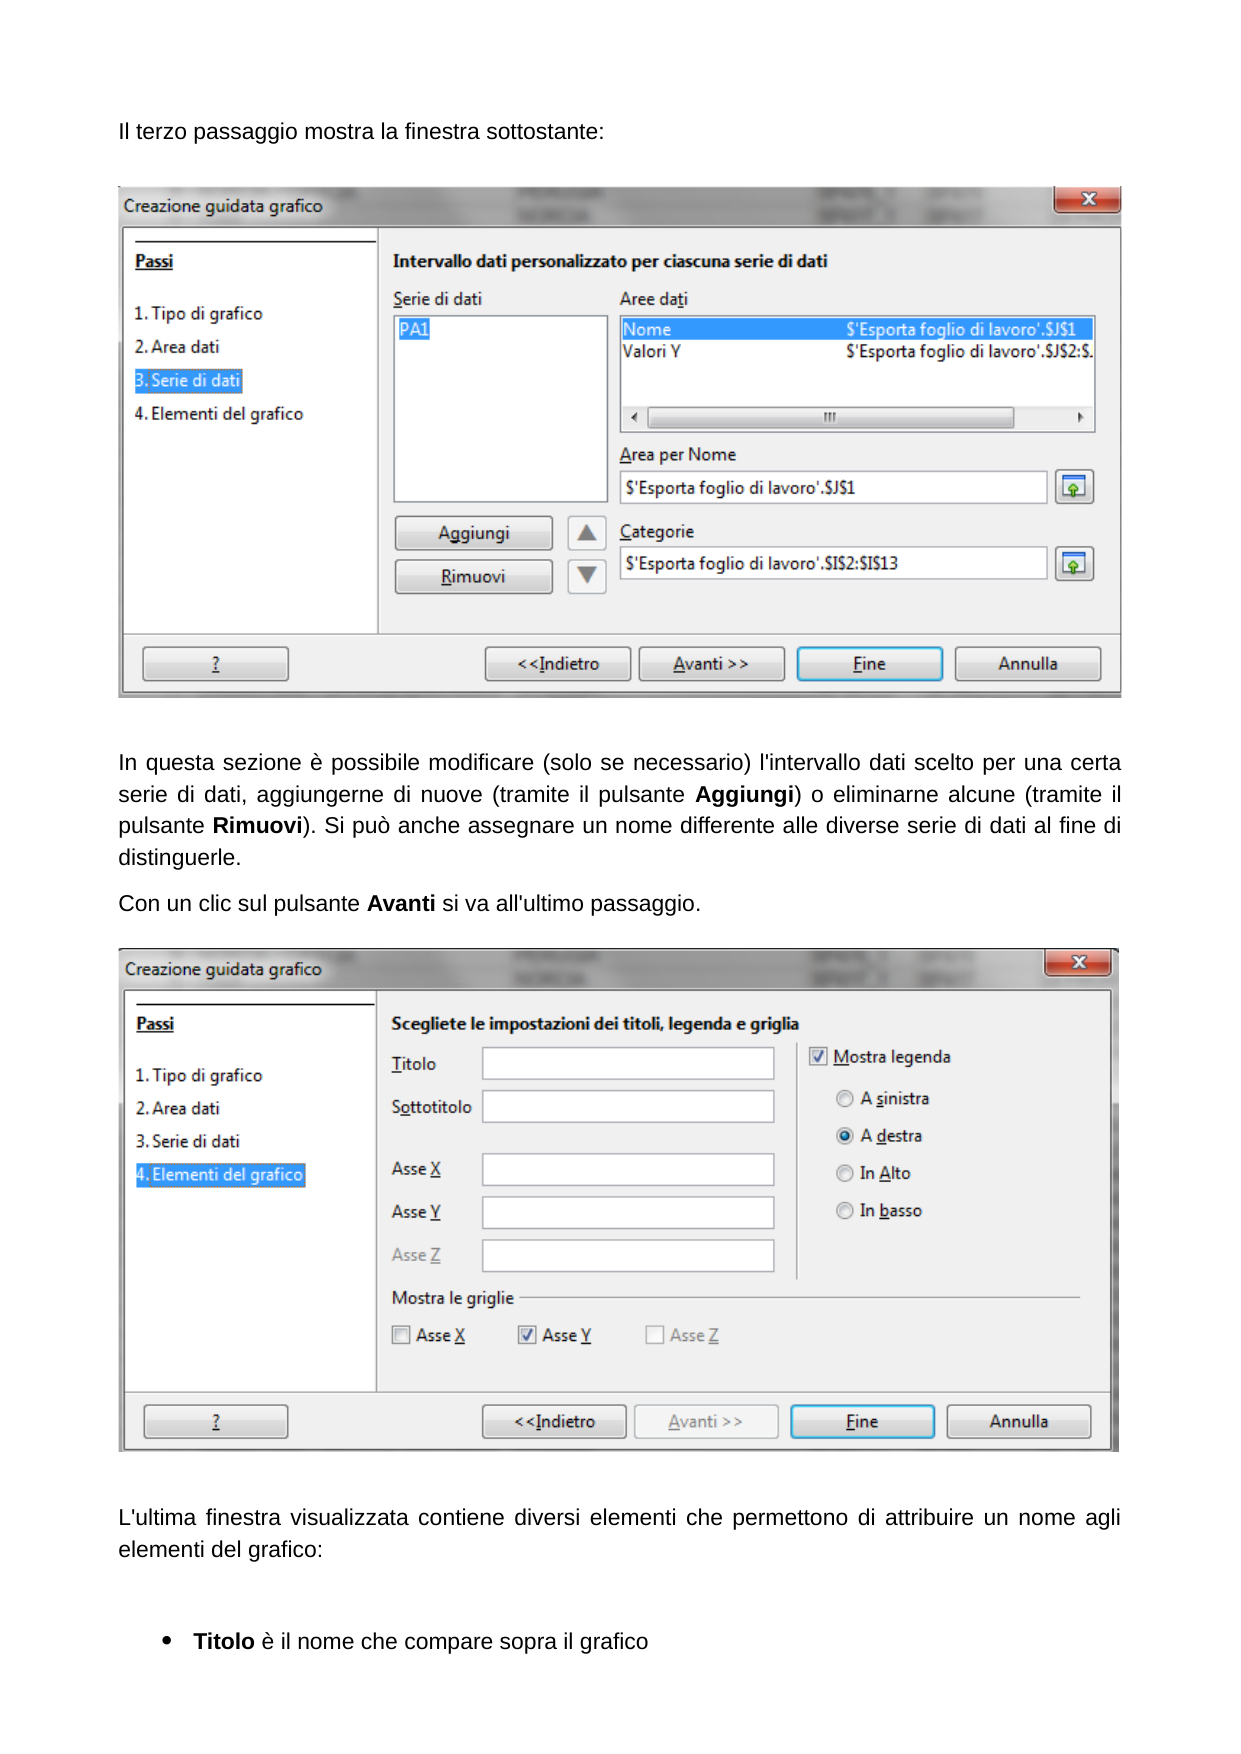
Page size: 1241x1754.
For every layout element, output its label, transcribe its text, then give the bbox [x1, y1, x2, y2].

list Titolo è il nome che compare sopra il grafico [162, 1628, 1122, 1655]
text In questa sezione è possibile modificare (solo se necessario) l'intervallo dati scelto per una certa serie di dati, aggiungerne di nuove (tramite il pulsante Aggiungi) o eliminarne alcune (tramite il pulsante Rimuovi). Si può anche assegnare un nome differente alle diverse serie di dati al fine di distinguerle. [118, 749, 1122, 870]
text L'ultima finestra visualizzata contiene diversi elementi che permettono di attribuire un nome agli elementi del grafico: [118, 1504, 1122, 1562]
text Il terzo passaggio mostra la finestra sottostante: [118, 118, 1122, 144]
text Con un clic sul pulsante Avanti si va all'ultimo passaggio. [118, 890, 1122, 916]
